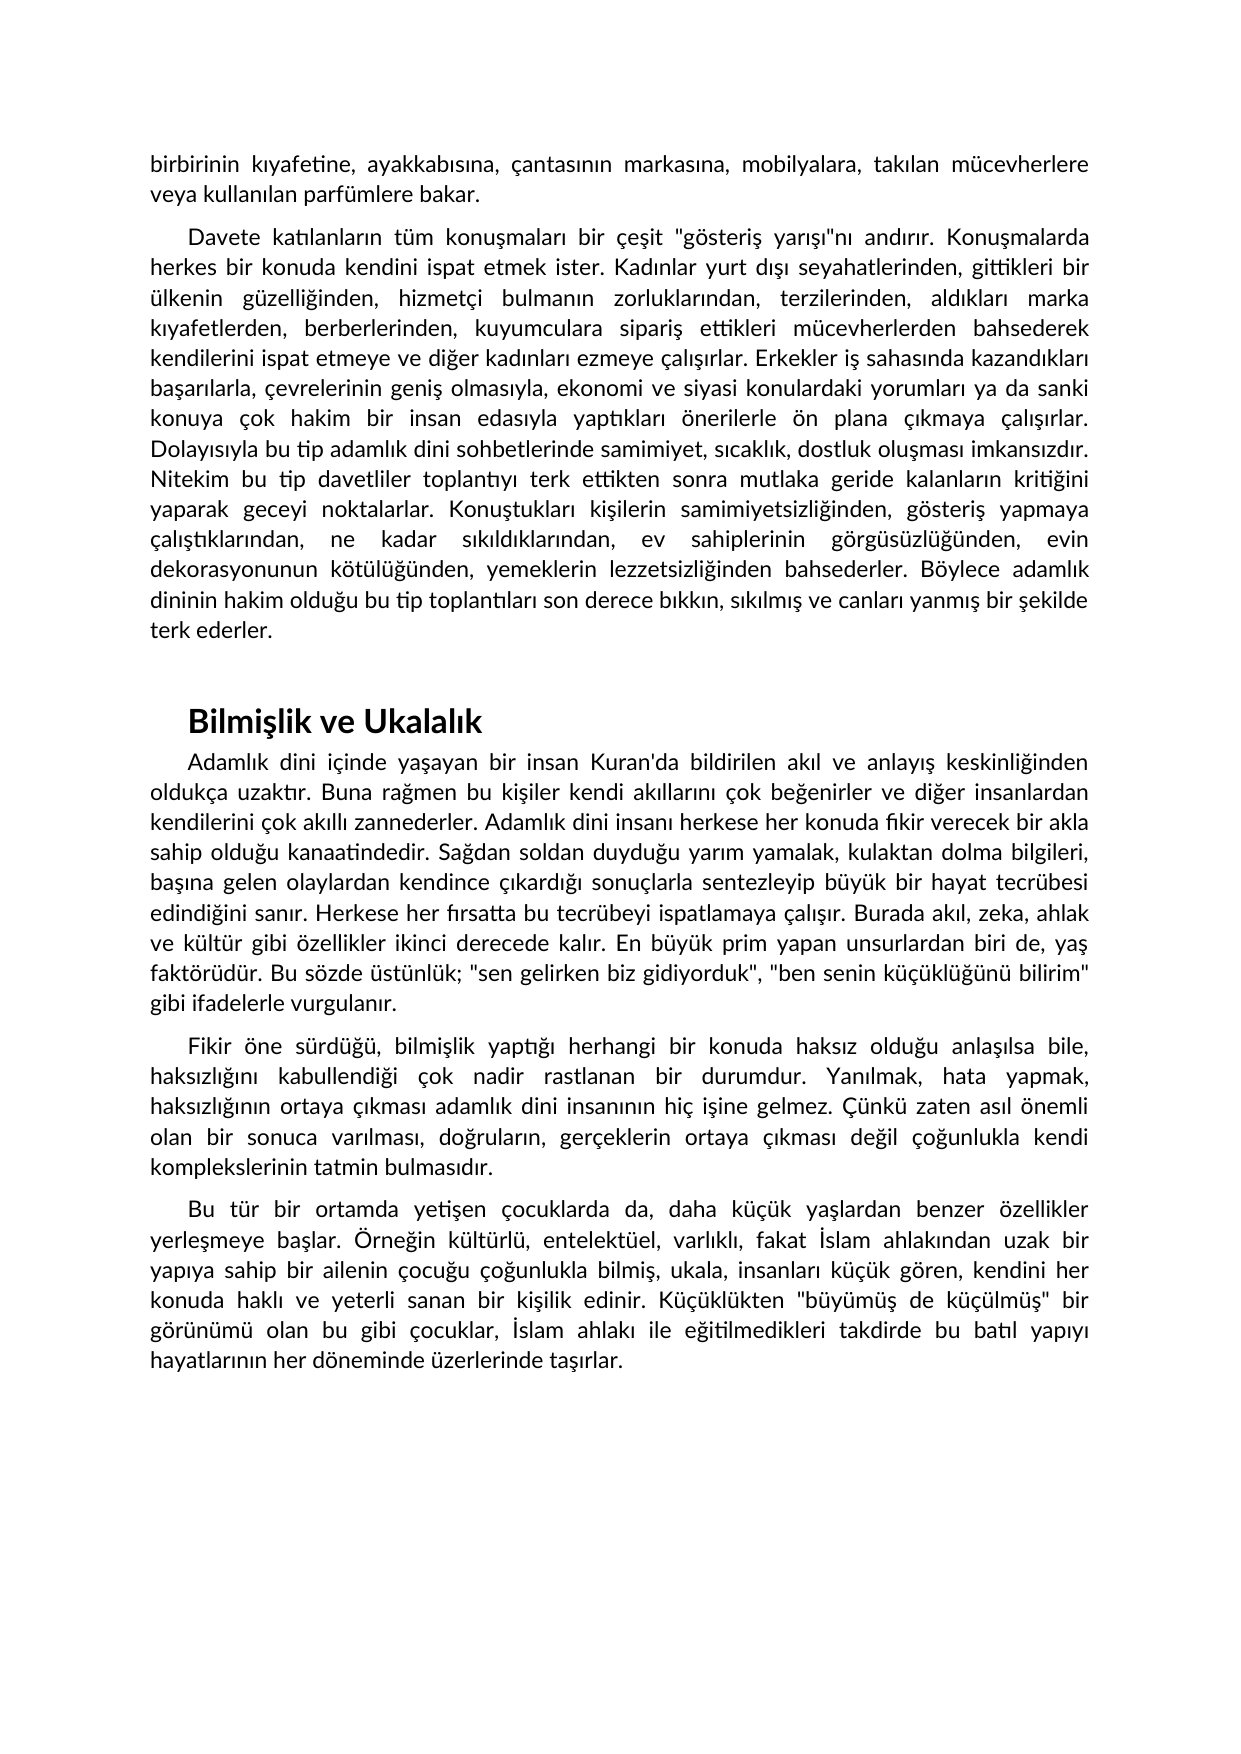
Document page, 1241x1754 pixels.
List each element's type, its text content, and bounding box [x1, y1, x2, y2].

text Adamlık dini içinde yaşayan bir insan Kuran'da bildirilen akıl ve anlayış keskinliğinden oldukça uzaktır. Buna rağmen bu kişiler kendi akıllarını çok beğenirler ve diğer insanlardan kendilerini çok akıllı zannederler. Adamlık dini insanı herkese her konuda fikir verecek bir akla sahip olduğu kanaatindedir. Sağdan soldan duyduğu yarım yamalak, kulaktan dolma bilgileri, başına gelen olaylardan kendince çıkardığı sonuçlarla sentezleyip büyük bir hayat tecrübesi edindiğini sanır. Herkese her fırsatta bu tecrübeyi ispatlamaya çalışır. Burada akıl, zeka, ahlak ve kültür gibi özellikler ikinci derecede kalır. En büyük prim yapan unsurlardan biri de, yaş faktörüdür. Bu sözde üstünlük; "sen gelirken biz gidiyorduk", "ben senin küçüklüğünü bilirim" gibi ifadelerle vurgulanır. [150, 747, 1090, 1016]
text Fikir öne sürdüğü, bilmişlik yaptığı herhangi bir konuda haksız olduğu anlaşılsa bile, haksızlığını kabullendiği çok nadir rastlanan bir durumdur. Yanılmak, hata yapmak, haksızlığının ortaya çıkması adamlık dini insanının hiç işine gelmez. Çünkü zaten asıl önemli olan bir sonuca varılması, doğruların, gerçeklerin ortaya çıkması değil çoğunlukla kendi komplekslerinin tatmin bulmasıdır. [150, 1032, 1090, 1180]
subtitle Bilmişlik ve Ukalalık [187, 701, 1090, 741]
text birbirinin kıyafetine, ayakkabısına, çantasının markasına, mobilyalara, takılan mücevherlere veya kullanılan parfümlere bakar. [150, 150, 1090, 208]
text Bu tür bir ortamda yetişen çocuklarda da, daha küçük yaşlardan benzer özellikler yerleşmeye başlar. Örneğin kültürlü, entelektüel, varlıklı, fakat İslam ahlakından uzak bir yapıya sahip bir ailenin çocuğu çoğunlukla bilmiş, ukala, insanları küçük gören, kendini her konuda haklı ve yeterli sanan bir kişilik edinir. Küçüklükten "büyümüş de küçülmüş" bir görünümü olan bu gibi çocuklar, İslam ahlakı ile eğitilmedikleri takdirde bu batıl yapıyı hayatlarının her döneminde üzerlerinde taşırlar. [150, 1195, 1090, 1374]
text Davete katılanların tüm konuşmaları bir çeşit "gösteriş yarışı"nı andırır. Konuşmalarda herkes bir konuda kendini ispat etmek ister. Kadınlar yurt dışı seyahatlerinden, gittikleri bir ülkenin güzelliğinden, hizmetçi bulmanın zorluklarından, terzilerinden, aldıkları marka kıyafetlerden, berberlerinden, kuyumculara sipariş ettikleri mücevherlerden bahsederek kendilerini ispat etmeye ve diğer kadınları ezmeye çalışırlar. Erkekler iş sahasında kazandıkları başarılarla, çevrelerinin geniş olmasıyla, ekonomi ve siyasi konulardaki yorumları ya da sanki konuya çok hakim bir insan edasıyla yaptıkları önerilerle ön plana çıkmaya çalışırlar. Dolayısıyla bu tip adamlık dini sohbetlerinde samimiyet, sıcaklık, dostluk oluşması imkansızdır. Nitekim bu tip davetliler toplantıyı terk ettikten sonra mutlaka geride kalanların kritiğini yaparak geceyi noktalarlar. Konuştukları kişilerin samimiyetsizliğinden, gösteriş yapmaya çalıştıklarından, ne kadar sıkıldıklarından, ev sahiplerinin görgüsüzlüğünden, evin dekorasyonunun kötülüğünden, yemeklerin lezzetsizliğinden bahsederler. Böylece adamlık dininin hakim olduğu bu tip toplantıları son derece bıkkın, sıkılmış ve canları yanmış bir şekilde terk ederler. [150, 223, 1090, 643]
